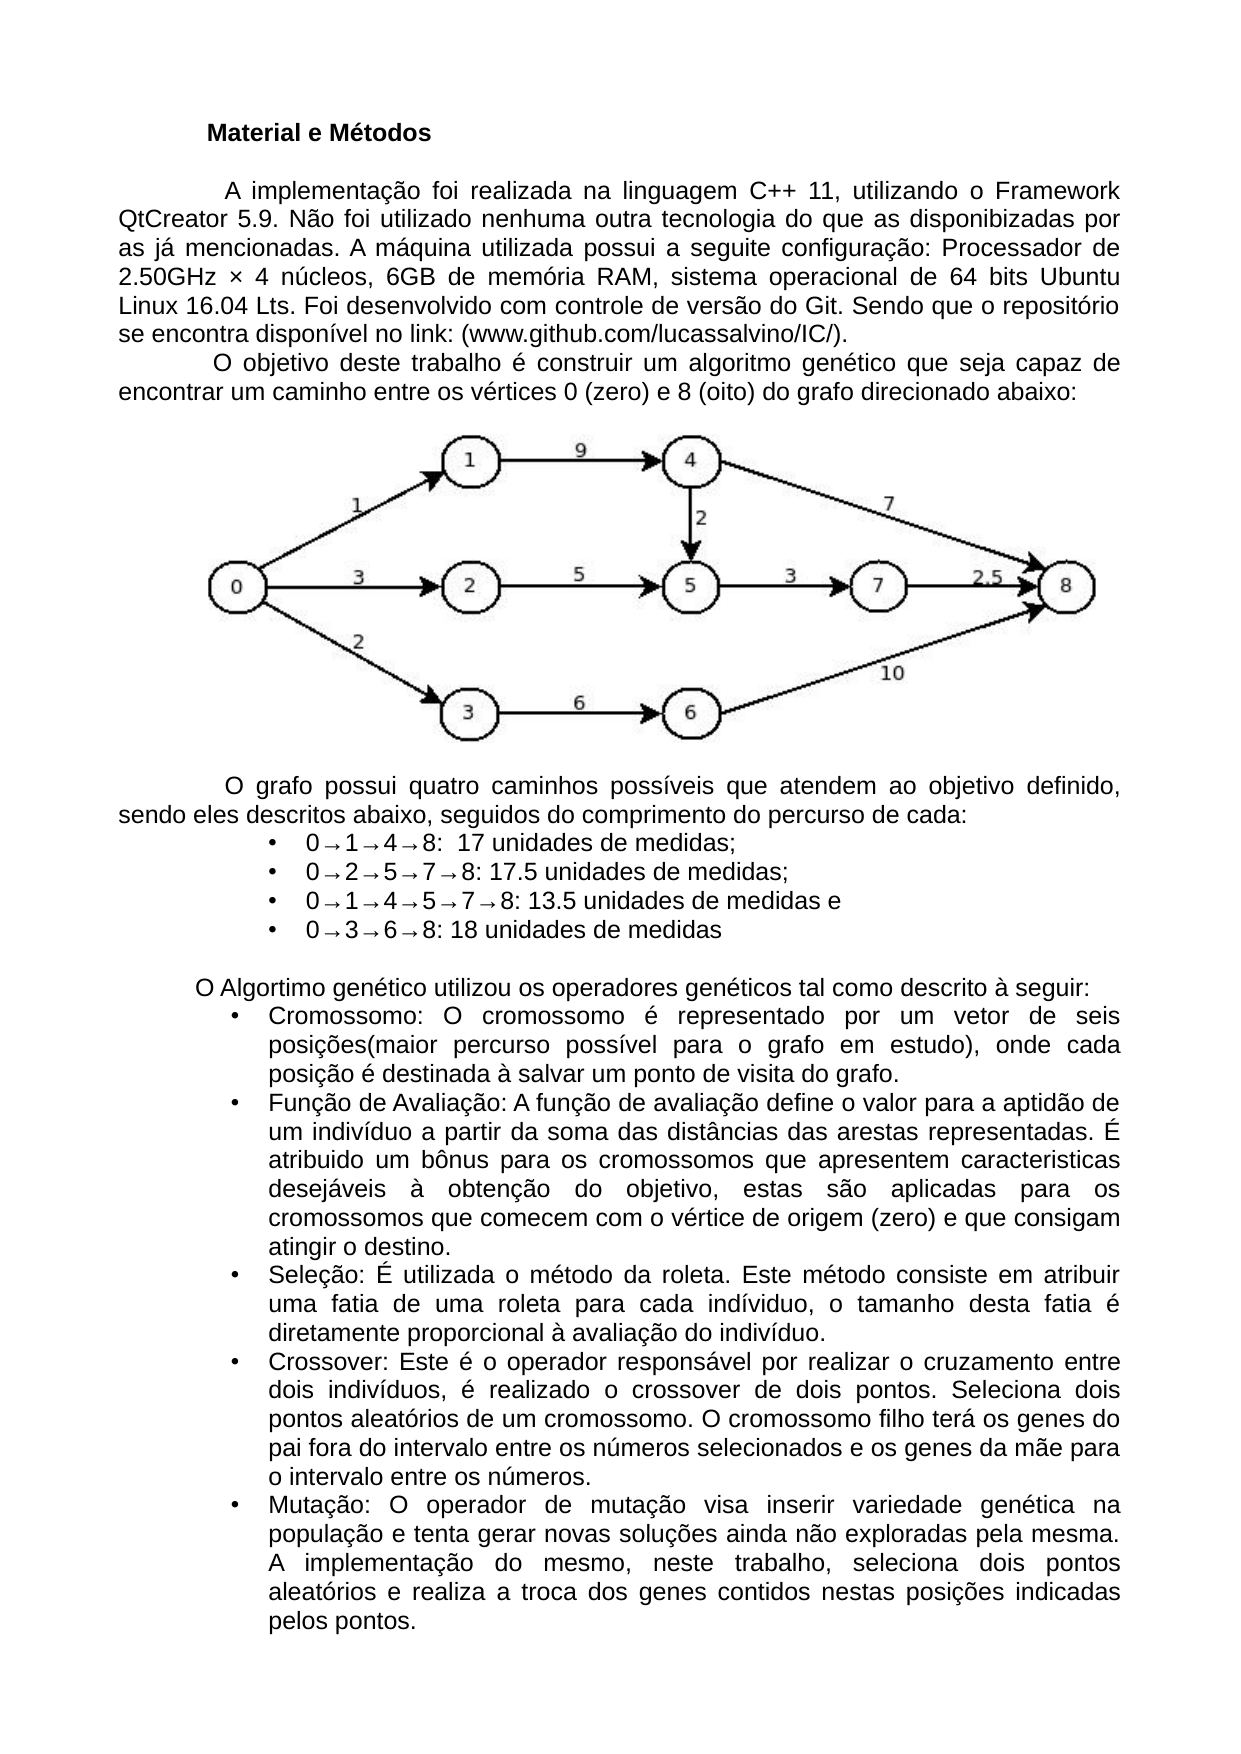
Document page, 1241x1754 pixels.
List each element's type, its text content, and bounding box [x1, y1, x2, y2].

list Seleção: É utilizada o método da roleta. Este método consiste em atribuir uma fatia de uma roleta para cada indíviduo, o tamanho desta fatia é diretamente proporcional à avaliação do indivíduo. [231, 1260, 1122, 1347]
text Material e Métodos [118, 118, 1122, 147]
list Crossover: Este é o operador responsável por realizar o cruzamento entre dois indivíduos, é realizado o crossover de dois pontos. Seleciona dois pontos aleatórios de um cromossomo. O cromossomo filho terá os genes do pai fora do intervalo entre os números selecionados e os genes da mãe para o intervalo entre os números. [231, 1347, 1122, 1491]
picture [207, 434, 1099, 743]
list 0→1→4→8: 17 unidades de medidas; [268, 828, 1122, 857]
text O Algortimo genético utilizou os operadores genéticos tal como descrito à seguir: [118, 973, 1122, 1001]
text O grafo possui quatro caminhos possíveis que atendem ao objetivo definido, sendo eles descritos abaixo, seguidos do comprimento do percurso de cada: [118, 771, 1122, 828]
list 0→3→6→8: 18 unidades de medidas [268, 915, 1122, 944]
list 0→2→5→7→8: 17.5 unidades de medidas; [268, 857, 1122, 886]
text A implementação foi realizada na linguagem C++ 11, utilizando o Framework QtCreator 5.9. Não foi utilizado nenhuma outra tecnologia do que as disponibizadas por as já mencionadas. A máquina utilizada possui a seguite configuração: Processador de 2.50GHz × 4 núcleos, 6GB de memória RAM, sistema operacional de 64 bits Ubuntu Linux 16.04 Lts. Foi desenvolvido com controle de versão do Git. Sendo que o repositório se encontra disponível no link: (www.github.com/lucassalvino/IC/). [118, 176, 1122, 348]
list 0→1→4→5→7→8: 13.5 unidades de medidas e [268, 886, 1122, 915]
list Cromossomo: O cromossomo é representado por um vetor de seis posições(maior percurso possível para o grafo em estudo), onde cada posição é destinada à salvar um ponto de visita do grafo. [231, 1001, 1122, 1088]
list Função de Avaliação: A função de avaliação define o valor para a aptidão de um indivíduo a partir da soma das distâncias das arestas representadas. É atribuido um bônus para os cromossomos que apresentem caracteristicas desejáveis à obtenção do objetivo, estas são aplicadas para os cromossomos que comecem com o vértice de origem (zero) e que consigam atingir o destino. [231, 1088, 1122, 1260]
list Mutação: O operador de mutação visa inserir variedade genética na população e tenta gerar novas soluções ainda não exploradas pela mesma. A implementação do mesmo, neste trabalho, seleciona dois pontos aleatórios e realiza a troca dos genes contidos nestas posições indicadas pelos pontos. [231, 1491, 1122, 1634]
text O objetivo deste trabalho é construir um algoritmo genético que seja capaz de encontrar um caminho entre os vértices 0 (zero) e 8 (oito) do grafo direcionado abaixo: [118, 348, 1122, 406]
